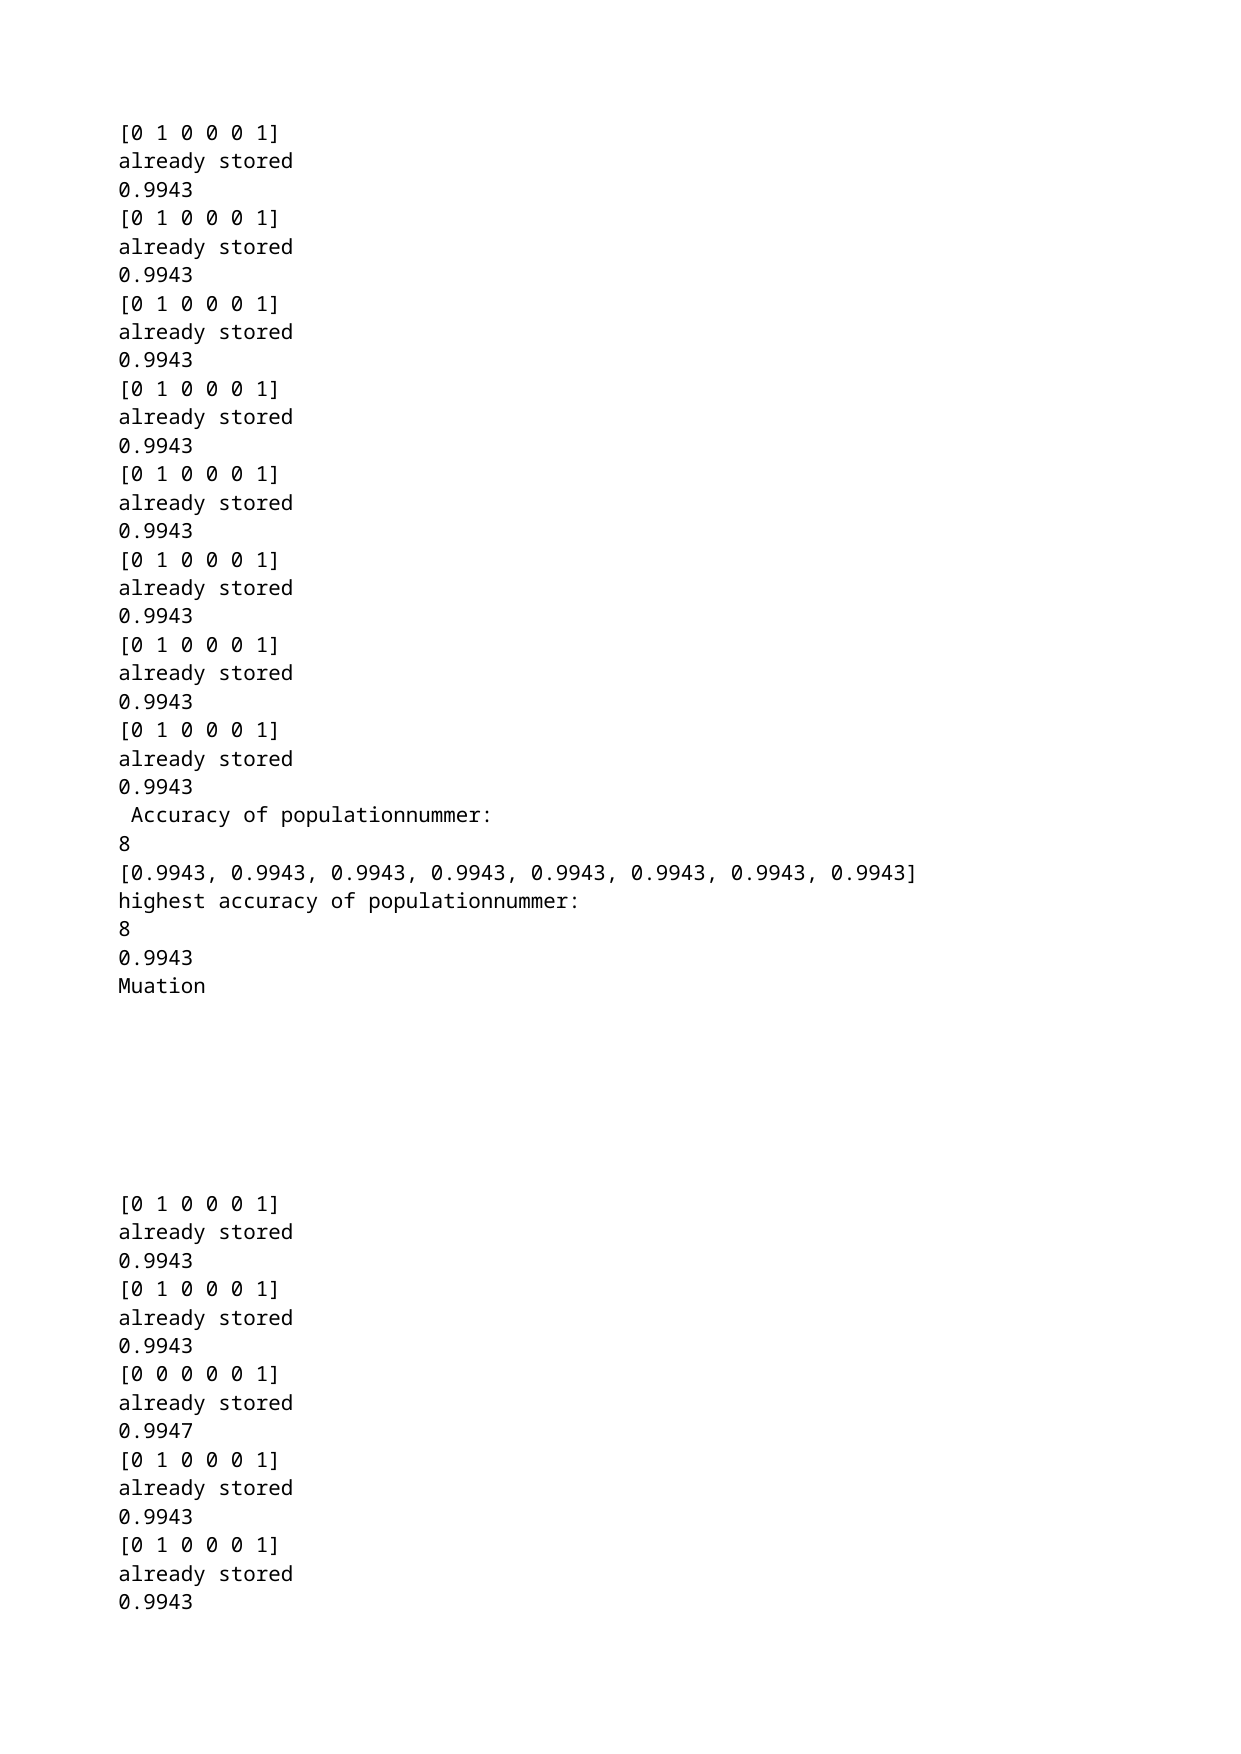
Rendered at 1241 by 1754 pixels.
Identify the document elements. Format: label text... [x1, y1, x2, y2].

text already stored [118, 232, 1122, 260]
text already stored [118, 488, 1122, 516]
text already stored [118, 317, 1122, 346]
text already stored [118, 1559, 1122, 1587]
text 0.9943 [118, 516, 1122, 545]
text 0.9943 [118, 772, 1122, 801]
text 8 [118, 829, 1122, 858]
text already stored [118, 1217, 1122, 1246]
text [0 1 0 0 0 1] [118, 1274, 1122, 1303]
text [0 1 0 0 0 1] [118, 1445, 1122, 1473]
text [0 1 0 0 0 1] [118, 1189, 1122, 1217]
text already stored [118, 573, 1122, 602]
text already stored [118, 1303, 1122, 1331]
text [0 1 0 0 0 1] [118, 1530, 1122, 1559]
text 0.9943 [118, 602, 1122, 630]
text 8 [118, 914, 1122, 943]
text [0 1 0 0 0 1] [118, 459, 1122, 488]
text 0.9943 [118, 1331, 1122, 1359]
text 0.9943 [118, 687, 1122, 715]
text [0 0 0 0 0 1] [118, 1359, 1122, 1388]
text [0 1 0 0 0 1] [118, 289, 1122, 317]
text Muation [118, 971, 1122, 1000]
text 0.9943 [118, 1502, 1122, 1530]
text [0 1 0 0 0 1] [118, 545, 1122, 573]
text 0.9943 [118, 1587, 1122, 1616]
text highest accuracy of populationnummer: [118, 886, 1122, 914]
text [0 1 0 0 0 1] [118, 715, 1122, 744]
text [0.9943, 0.9943, 0.9943, 0.9943, 0.9943, 0.9943, 0.9943, 0.9943] [118, 858, 1122, 886]
text [0 1 0 0 0 1] [118, 374, 1122, 402]
text 0.9943 [118, 346, 1122, 374]
text already stored [118, 744, 1122, 772]
text 0.9943 [118, 1246, 1122, 1274]
text already stored [118, 1473, 1122, 1502]
text 0.9947 [118, 1416, 1122, 1445]
text 0.9943 [118, 175, 1122, 203]
text 0.9943 [118, 260, 1122, 289]
text [0 1 0 0 0 1] [118, 630, 1122, 658]
text Accuracy of populationnummer: [118, 801, 1122, 829]
text already stored [118, 1388, 1122, 1416]
text already stored [118, 147, 1122, 175]
text 0.9943 [118, 943, 1122, 971]
text [0 1 0 0 0 1] [118, 203, 1122, 232]
text [0 1 0 0 0 1] [118, 118, 1122, 147]
text already stored [118, 658, 1122, 687]
text 0.9943 [118, 431, 1122, 459]
text already stored [118, 402, 1122, 431]
